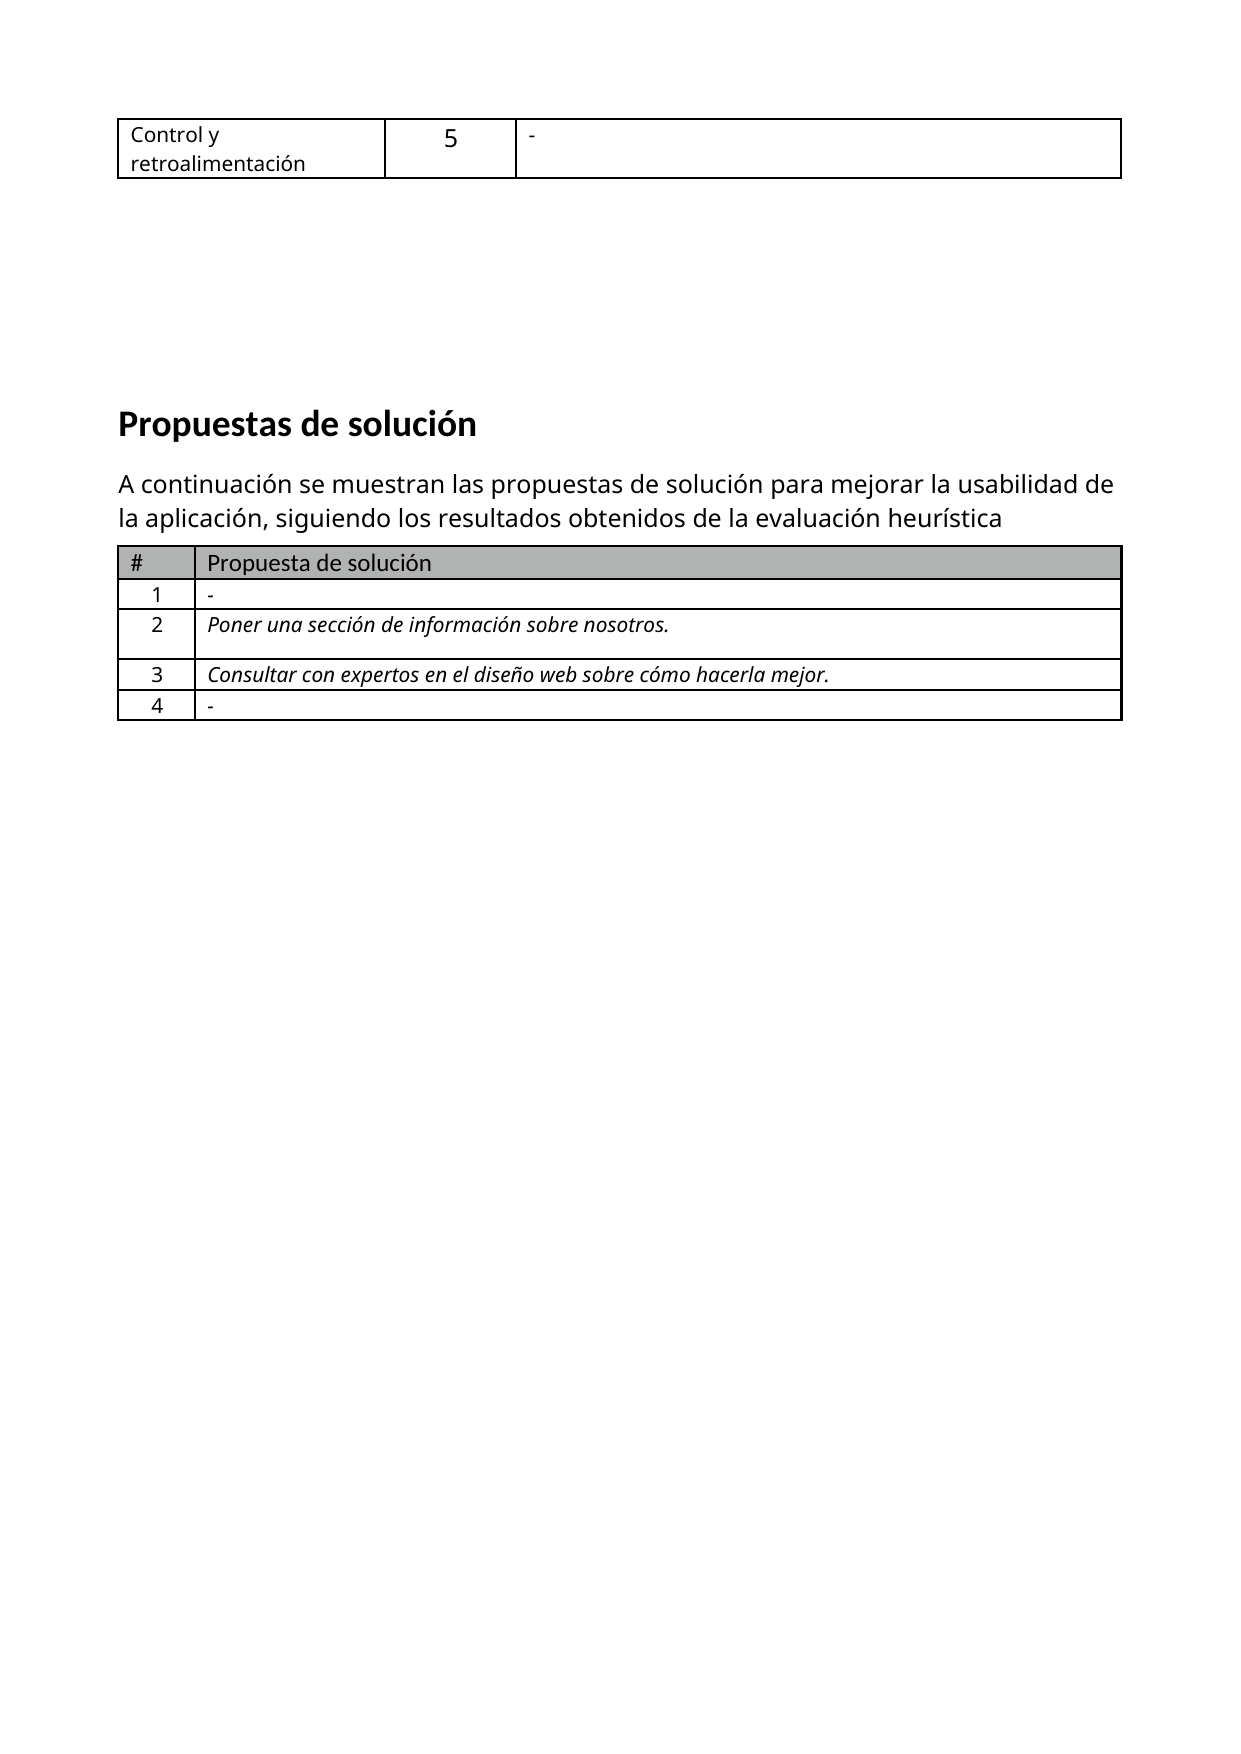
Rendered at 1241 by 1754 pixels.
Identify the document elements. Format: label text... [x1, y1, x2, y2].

table_cell 2 [119, 610, 194, 658]
table_cell 5 [386, 120, 515, 177]
table_cell 1 [119, 580, 194, 608]
text A continuación se muestran las propuestas de solución para mejorar la usabilidad de la aplicación, siguiendo los resultados obtenidos de la evaluación heurística [118, 466, 1122, 534]
table_cell Poner una sección de información sobre nosotros. [196, 610, 1120, 658]
table_cell 3 [119, 660, 194, 689]
table_cell 4 [119, 691, 194, 719]
table_cell Control y retroalimentación [119, 120, 384, 177]
subtitle Propuestas de solución [118, 400, 1122, 446]
table_cell - [196, 580, 1120, 608]
table_cell Consultar con expertos en el diseño web sobre cómo hacerla mejor. [196, 660, 1120, 689]
table_cell - [196, 691, 1120, 719]
table_header # [119, 547, 194, 578]
table_cell - [517, 120, 1120, 177]
table_header Propuesta de solución [196, 547, 1120, 578]
